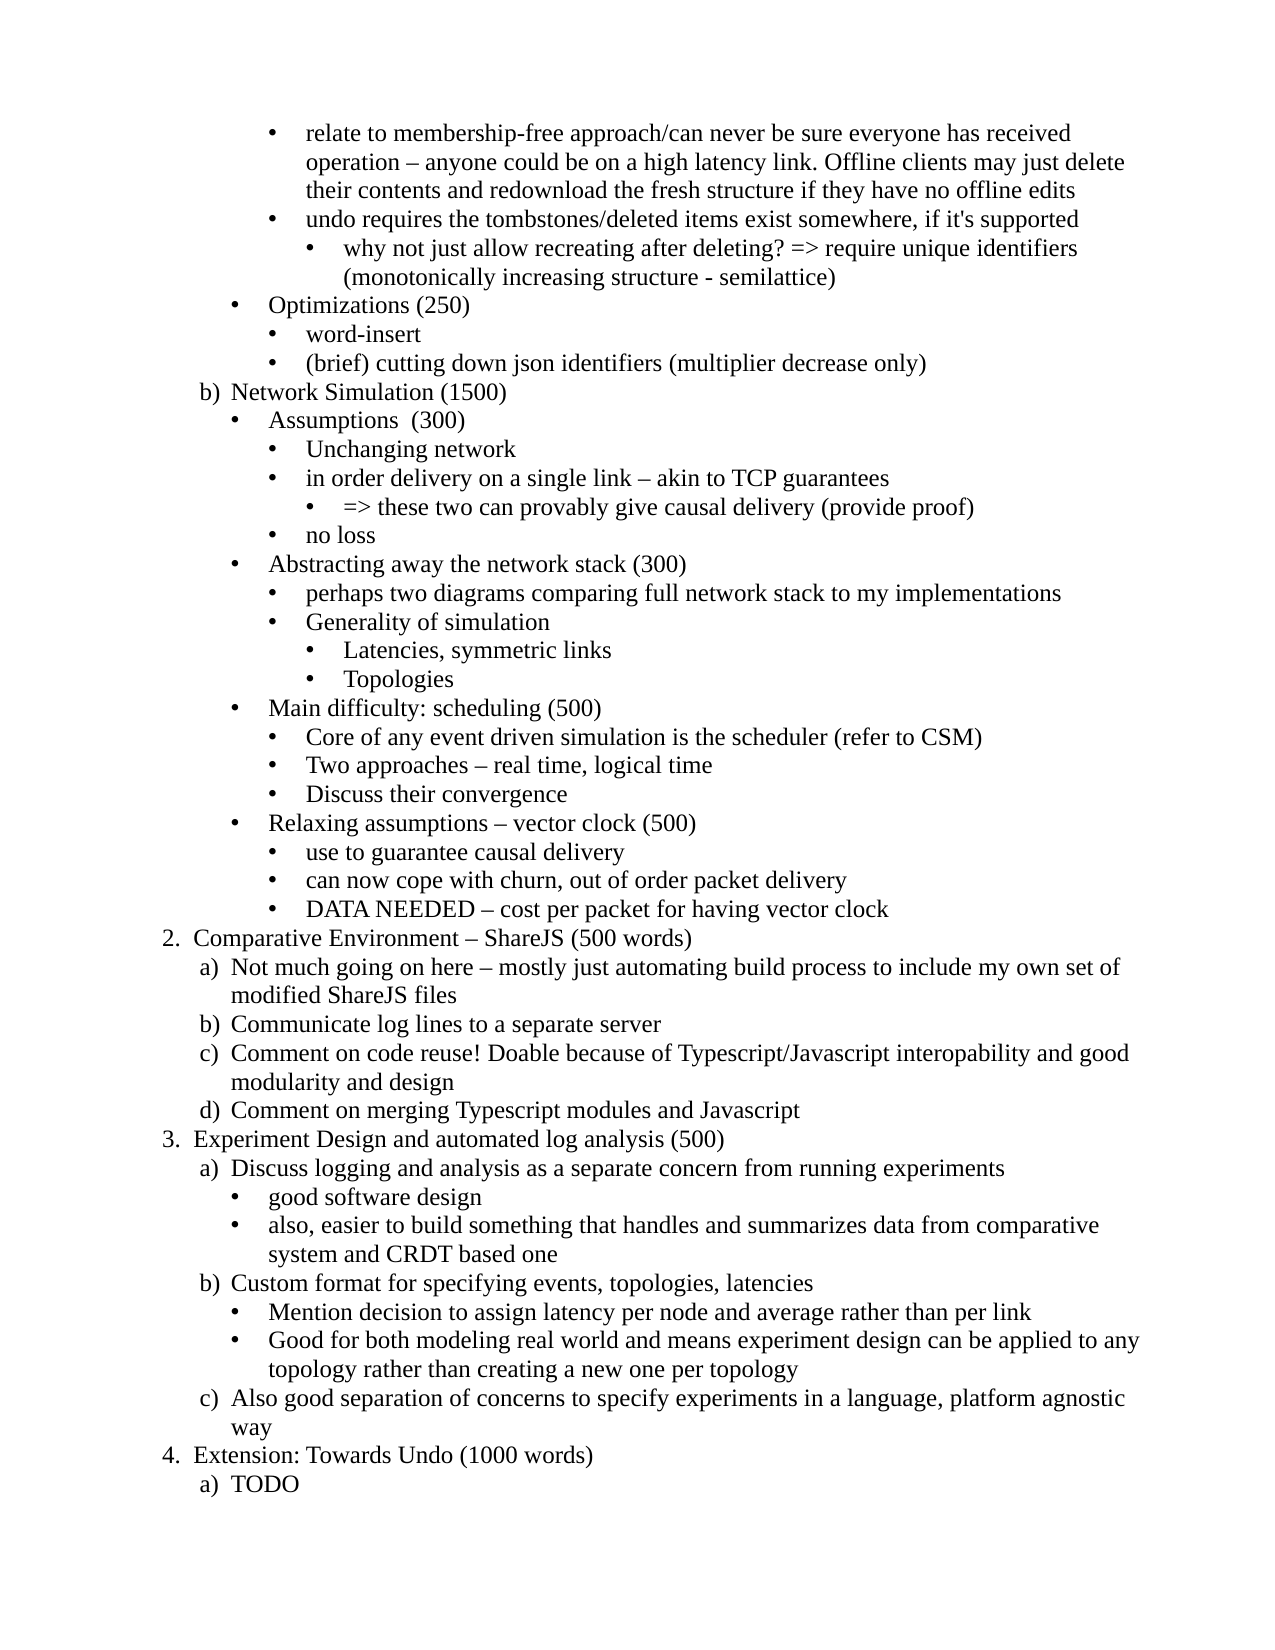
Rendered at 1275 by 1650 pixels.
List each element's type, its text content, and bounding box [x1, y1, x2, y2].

list good software design [231, 1182, 1157, 1211]
list Good for both modeling real world and means experiment design can be applied to any topology rather than creating a new one per topology [231, 1326, 1157, 1383]
list Custom format for specifying events, topologies, latencies [193, 1268, 1157, 1297]
list perhaps two diagrams comparing full network stack to my implementations [268, 578, 1157, 607]
list Extension: Towards Undo (1000 words) [156, 1441, 1157, 1469]
list TODO [193, 1469, 1157, 1498]
list why not just allow recreating after deleting? => require unique identifiers (monotonically increasing structure - semilattice) [306, 233, 1157, 291]
list Optimizations (250) [231, 291, 1157, 319]
list Discuss their convergence [268, 779, 1157, 808]
list relate to membership-free approach/can never be sure everyone has received operation – anyone could be on a high latency link. Offline clients may just delete their contents and redownload the fresh structure if they have no offline edits [268, 118, 1157, 204]
list Latencies, symmetric links [306, 636, 1157, 664]
list undo requires the tombstones/deleted items exist somewhere, if it's supported [268, 204, 1157, 233]
list Communicate log lines to a separate server [193, 1009, 1157, 1038]
list Topologies [306, 664, 1157, 693]
list Comparative Environment – ShareJS (500 words) [156, 923, 1157, 952]
list word-insert [268, 319, 1157, 348]
list Not much going on here – mostly just automating build process to include my own set of modified ShareJS files [193, 952, 1157, 1009]
list Discuss logging and analysis as a separate concern from running experiments [193, 1153, 1157, 1182]
list Unchanging network [268, 434, 1157, 463]
list in order delivery on a single link – akin to TCP guarantees [268, 463, 1157, 492]
list Relaxing assumptions – vector clock (500) [231, 808, 1157, 837]
list (brief) cutting down json identifiers (multiplier decrease only) [268, 348, 1157, 377]
list Comment on merging Typescript modules and Javascript [193, 1096, 1157, 1124]
list Comment on code reuse! Doable because of Typescript/Javascript interopability and good modularity and design [193, 1038, 1157, 1096]
list can now cope with churn, out of order packet delivery [268, 866, 1157, 894]
list Also good separation of concerns to specify experiments in a language, platform agnostic way [193, 1383, 1157, 1441]
list also, easier to build something that handles and summarizes data from comparative system and CRDT based one [231, 1211, 1157, 1268]
list Core of any event driven simulation is the scheduler (refer to CSM) [268, 722, 1157, 751]
list use to guarantee causal delivery [268, 837, 1157, 866]
list Assumptions (300) [231, 406, 1157, 434]
list Two approaches – real time, logical time [268, 751, 1157, 779]
list Experiment Design and automated log analysis (500) [156, 1124, 1157, 1153]
list Main difficulty: scheduling (500) [231, 693, 1157, 722]
list Mention decision to assign latency per node and average rather than per link [231, 1297, 1157, 1326]
list => these two can provably give causal delivery (provide proof) [306, 492, 1157, 521]
list Network Simulation (1500) [193, 377, 1157, 406]
list Generality of simulation [268, 607, 1157, 636]
list DATA NEEDED – cost per packet for having vector clock [268, 894, 1157, 923]
list no loss [268, 521, 1157, 549]
list Abstracting away the network stack (300) [231, 549, 1157, 578]
